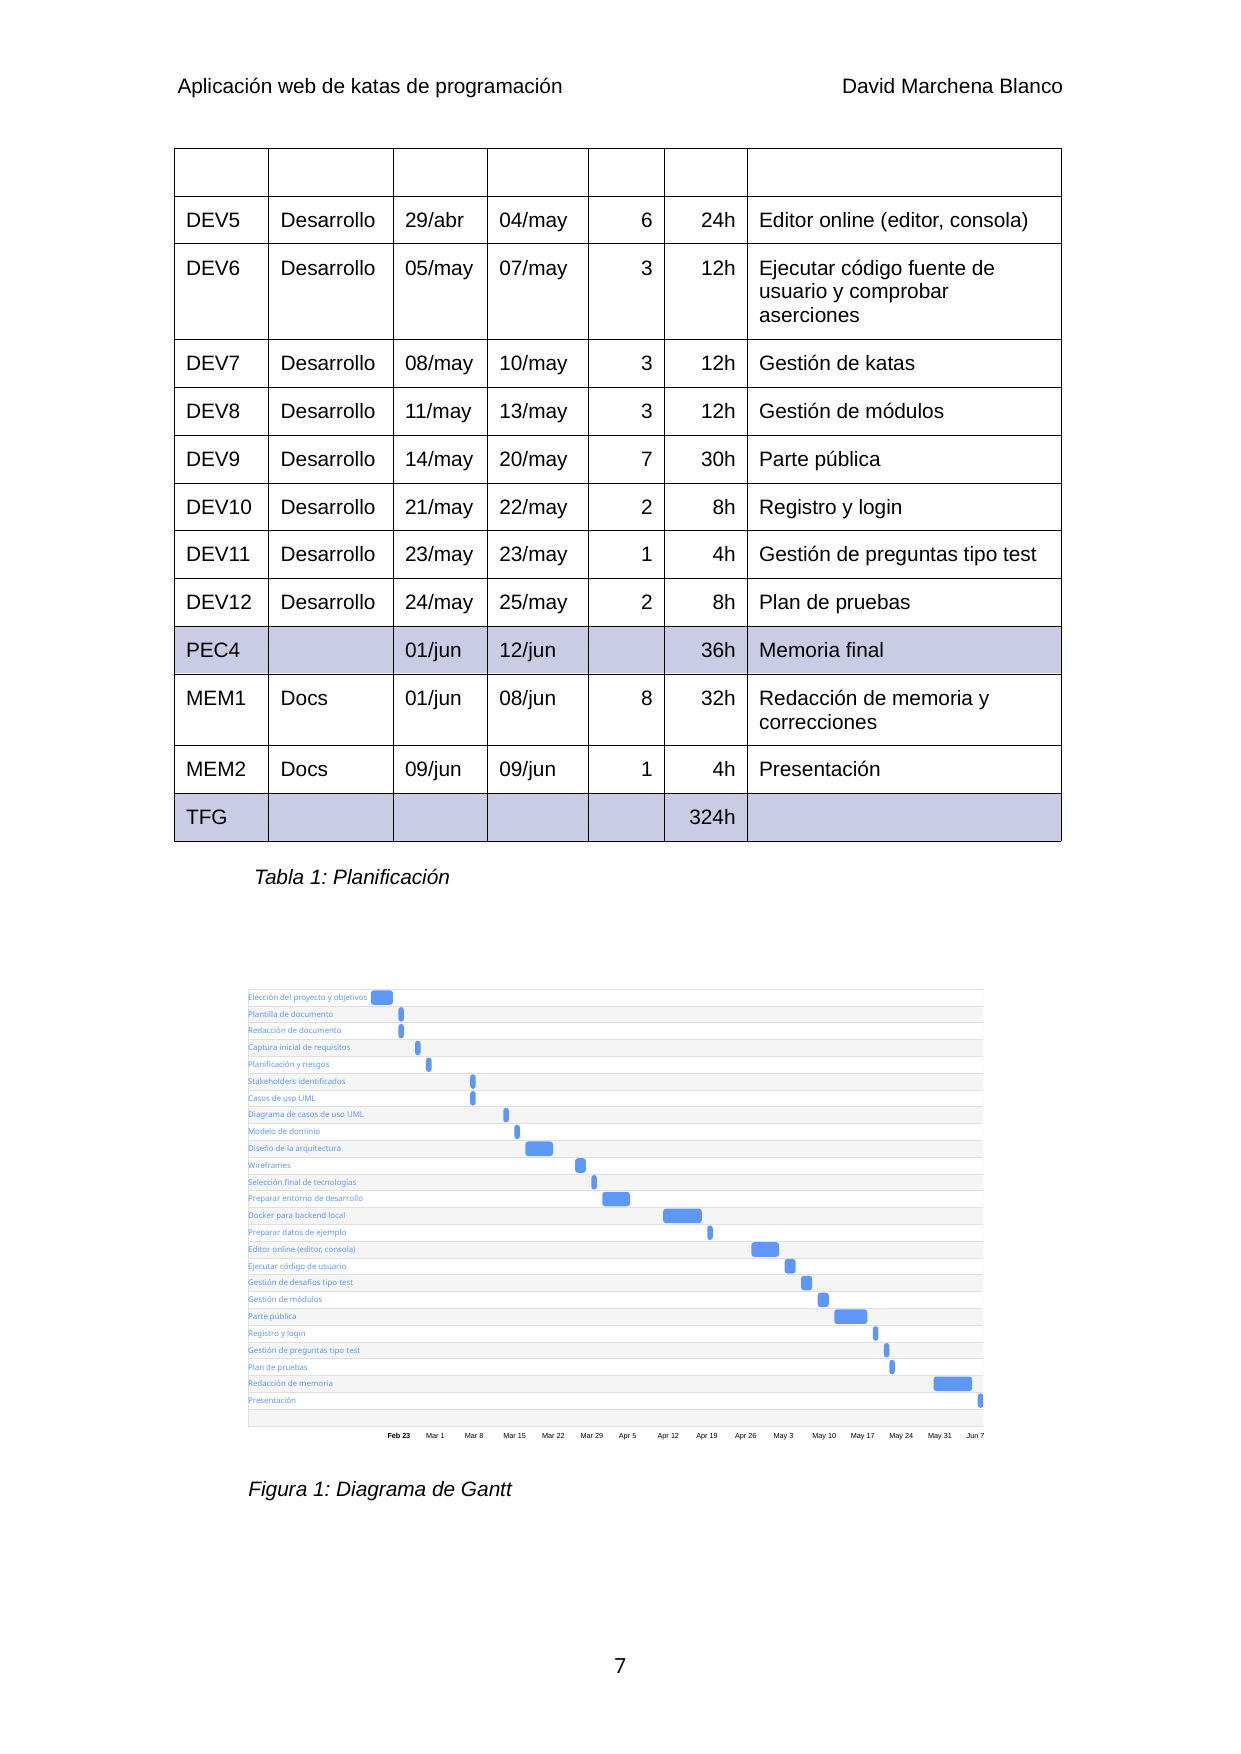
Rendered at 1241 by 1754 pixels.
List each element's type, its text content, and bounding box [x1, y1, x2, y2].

table_cell Desarrollo [269, 340, 393, 387]
table_cell 04/may [488, 197, 588, 243]
table_cell Presentación [748, 746, 1061, 793]
table_cell 08/jun [488, 675, 588, 745]
table_cell [175, 149, 268, 196]
table_cell 10/may [488, 340, 588, 387]
table_cell MEM2 [175, 746, 268, 793]
table_cell [488, 149, 588, 196]
table_cell DEV10 [175, 484, 268, 530]
table_cell Editor online (editor, consola) [748, 197, 1061, 243]
table_cell 6 [589, 197, 664, 243]
table_cell [269, 149, 393, 196]
table_cell Desarrollo [269, 484, 393, 530]
text Tabla 1: Planificación [248, 858, 1063, 894]
table_cell 3 [589, 244, 664, 339]
table_cell 7 [589, 436, 664, 482]
table_cell 4h [665, 746, 747, 793]
table_cell 3 [589, 340, 664, 387]
table_cell Redacción de memoria y correcciones [748, 675, 1061, 745]
table_cell 08/may [394, 340, 487, 387]
table_cell Desarrollo [269, 388, 393, 435]
table_cell 2 [589, 579, 664, 626]
table_cell 3 [589, 388, 664, 435]
table_cell Desarrollo [269, 579, 393, 626]
table_cell 1 [589, 531, 664, 578]
table_cell DEV9 [175, 436, 268, 482]
table_cell Ejecutar código fuente de usuario y comprobar aserciones [748, 244, 1061, 339]
table_cell DEV5 [175, 197, 268, 243]
table_cell 8 [589, 675, 664, 745]
table_cell 05/may [394, 244, 487, 339]
table_cell 07/may [488, 244, 588, 339]
table_cell 4h [665, 531, 747, 578]
table_cell Gestión de módulos [748, 388, 1061, 435]
table_cell Desarrollo [269, 436, 393, 482]
table_cell 12h [665, 340, 747, 387]
table_cell 11/may [394, 388, 487, 435]
table_cell Registro y login [748, 484, 1061, 530]
table_cell 01/jun [394, 675, 487, 745]
table_cell 24/may [394, 579, 487, 626]
table_cell Desarrollo [269, 244, 393, 339]
table_cell 09/jun [394, 746, 487, 793]
table_cell 8h [665, 579, 747, 626]
table_cell Docs [269, 675, 393, 745]
table_cell 09/jun [488, 746, 588, 793]
table_cell 29/abr [394, 197, 487, 243]
table_cell DEV12 [175, 579, 268, 626]
table_cell Gestión de katas [748, 340, 1061, 387]
table_cell 32h [665, 675, 747, 745]
table_cell 12h [665, 388, 747, 435]
table_cell DEV11 [175, 531, 268, 578]
table_cell Parte pública [748, 436, 1061, 482]
table_cell 2 [589, 484, 664, 530]
table_cell 24h [665, 197, 747, 243]
table_cell 1 [589, 746, 664, 793]
table_cell 25/may [488, 579, 588, 626]
table_cell Desarrollo [269, 531, 393, 578]
table_cell 12h [665, 244, 747, 339]
table_cell 21/may [394, 484, 487, 530]
table_cell MEM1 [175, 675, 268, 745]
table_cell 8h [665, 484, 747, 530]
table_cell 22/may [488, 484, 588, 530]
table_cell [665, 149, 747, 196]
table_cell 20/may [488, 436, 588, 482]
table_cell 14/may [394, 436, 487, 482]
table_cell 23/may [394, 531, 487, 578]
table_cell 30h [665, 436, 747, 482]
table_cell 23/may [488, 531, 588, 578]
table_cell Docs [269, 746, 393, 793]
table_cell DEV8 [175, 388, 268, 435]
table_cell Desarrollo [269, 197, 393, 243]
table_cell [748, 149, 1061, 196]
table_cell 13/may [488, 388, 588, 435]
table_cell [589, 149, 664, 196]
table_cell DEV6 [175, 244, 268, 339]
text Figura 1: Diagrama de Gantt [177, 1471, 1063, 1501]
table_cell Plan de pruebas [748, 579, 1061, 626]
table_cell Gestión de preguntas tipo test [748, 531, 1061, 578]
table_cell DEV7 [175, 340, 268, 387]
table_cell [394, 149, 487, 196]
